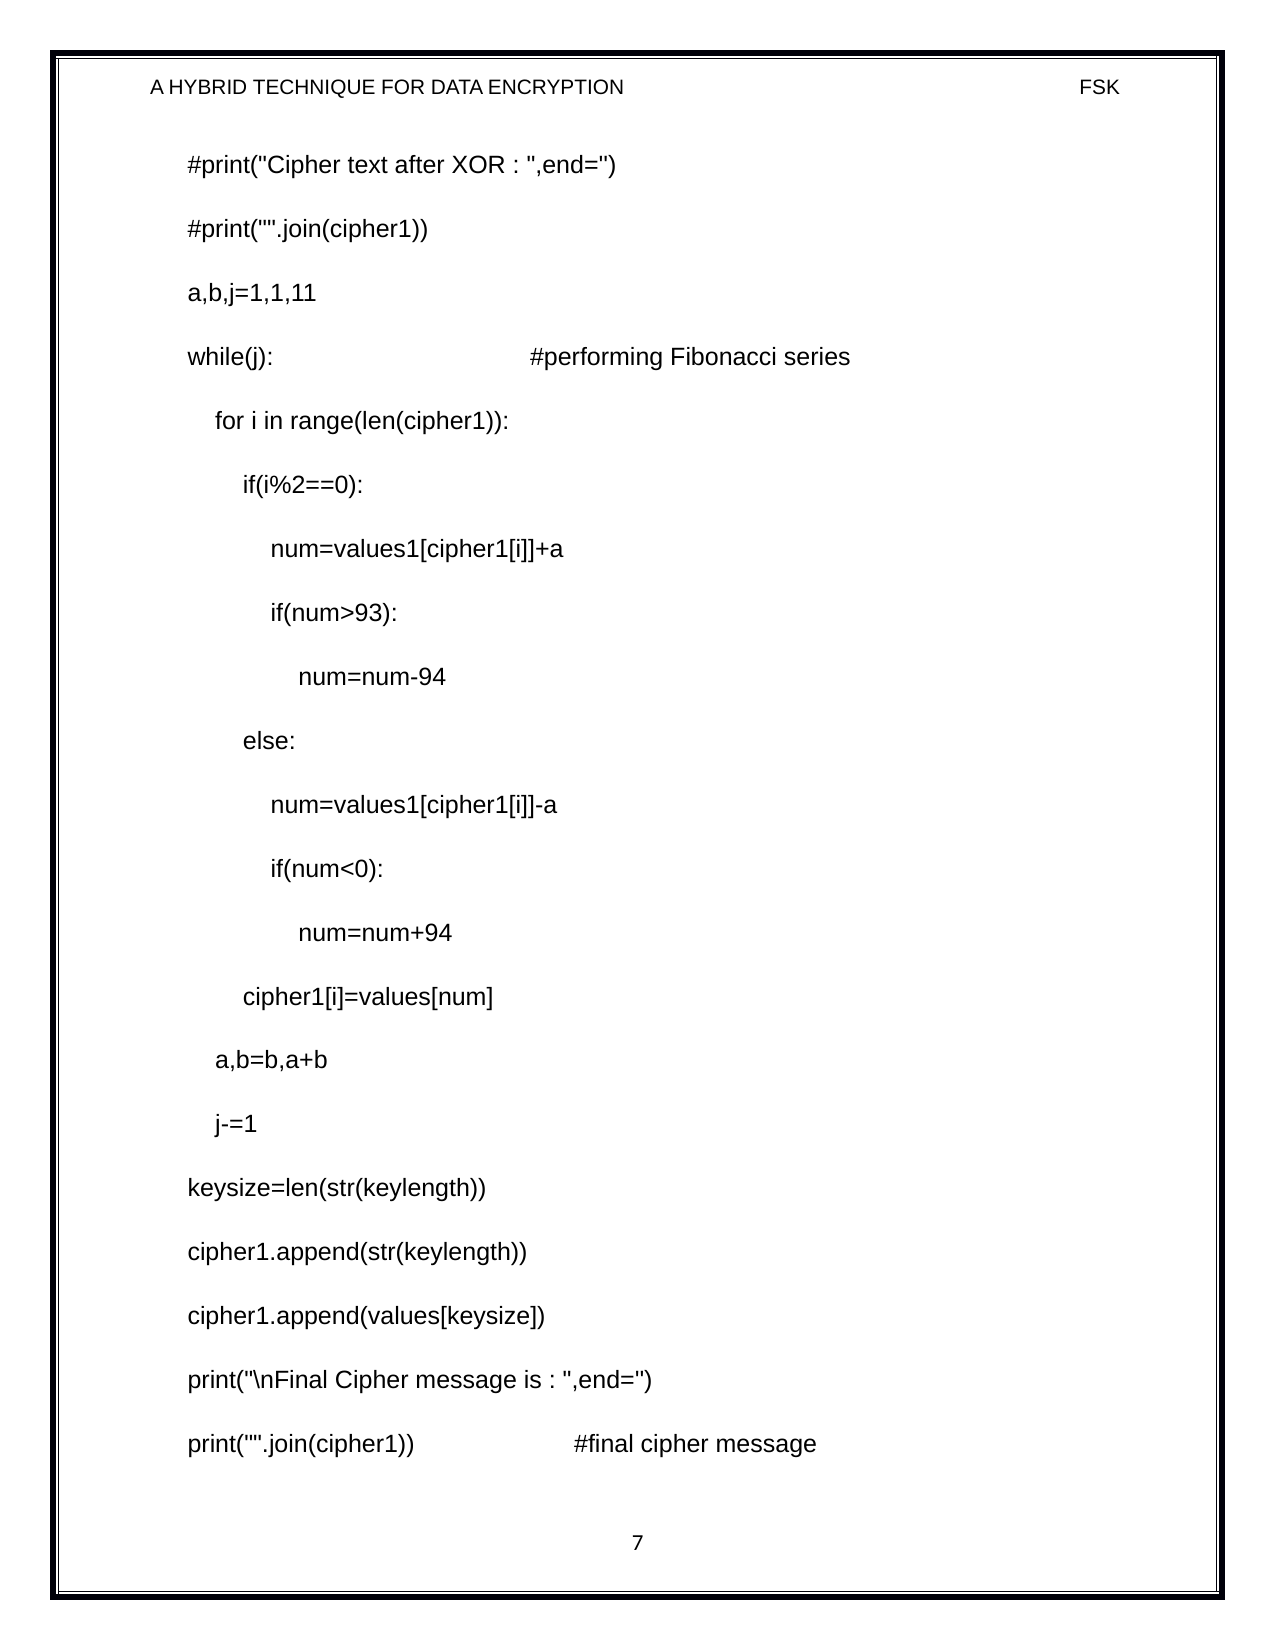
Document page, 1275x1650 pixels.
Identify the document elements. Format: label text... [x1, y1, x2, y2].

text if(num<0): [187, 853, 1125, 882]
text print("\nFinal Cipher message is : ",end='') [187, 1365, 1125, 1394]
text while(j): #performing Fibonacci series [187, 342, 1125, 371]
text j-=1 [187, 1109, 1125, 1138]
text num=values1[cipher1[i]]-a [187, 789, 1125, 818]
text keysize=len(str(keylength)) [187, 1173, 1125, 1202]
text if(num>93): [187, 598, 1125, 626]
text if(i%2==0): [187, 470, 1125, 498]
text a,b=b,a+b [187, 1045, 1125, 1074]
text num=num-94 [187, 662, 1125, 690]
text for i in range(len(cipher1)): [187, 406, 1125, 434]
text #print("Cipher text after XOR : ",end='') [187, 150, 1125, 179]
text else: [187, 726, 1125, 754]
text num=values1[cipher1[i]]+a [187, 534, 1125, 562]
text num=num+94 [187, 917, 1125, 946]
text print("".join(cipher1)) #final cipher message [187, 1429, 1125, 1458]
text #print("".join(cipher1)) [187, 214, 1125, 243]
text cipher1.append(str(keylength)) [187, 1237, 1125, 1266]
text cipher1[i]=values[num] [187, 981, 1125, 1010]
text cipher1.append(values[keysize]) [187, 1301, 1125, 1330]
text a,b,j=1,1,11 [187, 278, 1125, 307]
